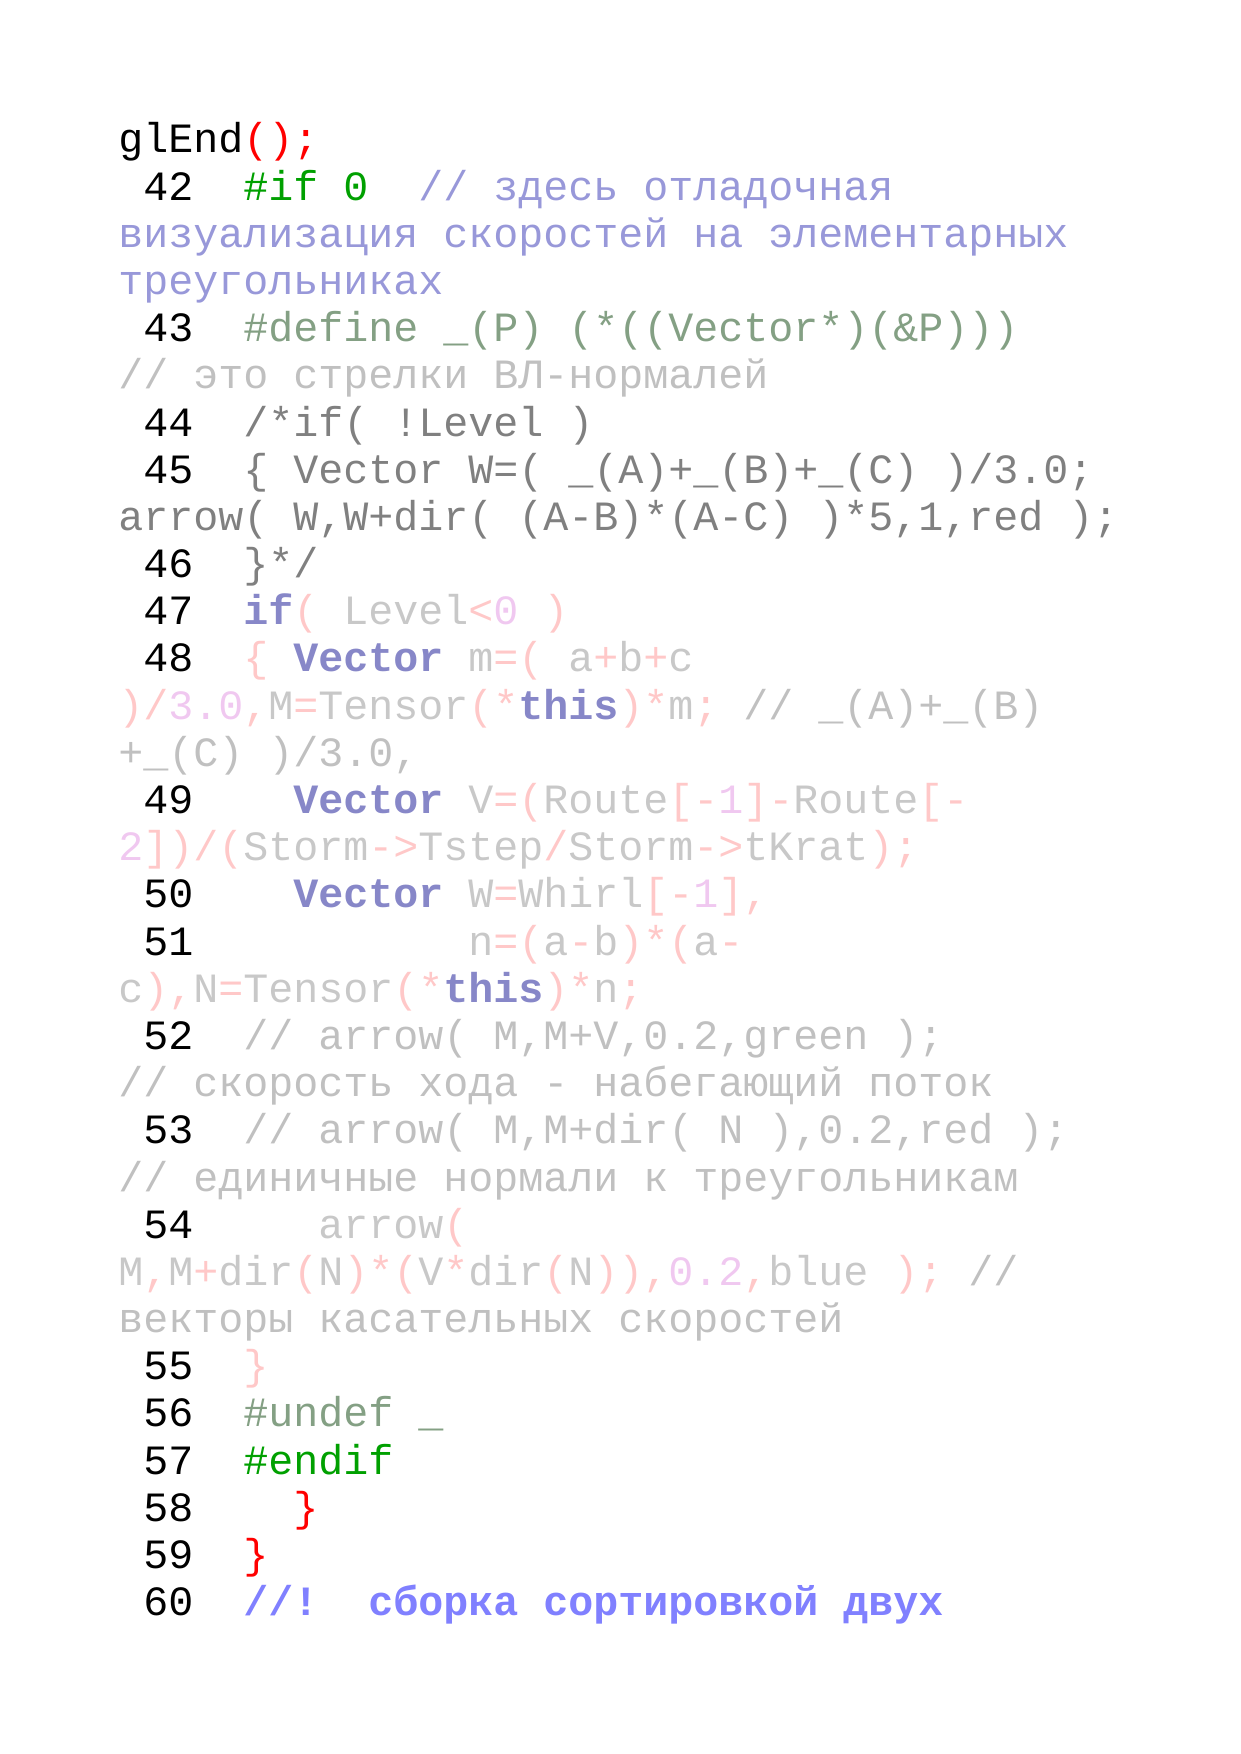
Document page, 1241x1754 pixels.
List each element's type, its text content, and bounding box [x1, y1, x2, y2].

subtitle 51 n=(a-b)*(a-c),N=Tensor(*this)*n; [118, 920, 1122, 1015]
subtitle 47 if( Level<0 ) [118, 590, 1122, 637]
subtitle 46 }*/ [118, 543, 1122, 590]
subtitle 53 // arrow( M,M+dir( N ),0.2,red ); // единичные нормали к треугольникам [118, 1109, 1122, 1203]
subtitle 52 // arrow( M,M+V,0.2,green ); // скорость хода - набегающий поток [118, 1015, 1122, 1109]
subtitle 48 { Vector m=( a+b+c )/3.0,M=Tensor(*this)*m; // _(A)+_(B)+_(C) )/3.0, [118, 637, 1122, 779]
subtitle 42 #if 0 // здесь отладочная визуализация скоростей на элементарных треугольниках [118, 165, 1122, 307]
subtitle 50 Vector W=Whirl[-1], [118, 873, 1122, 920]
subtitle 55 } [118, 1345, 1122, 1392]
subtitle 45 { Vector W=( _(A)+_(B)+_(C) )/3.0; arrow( W,W+dir( (A-B)*(A-C) )*5,1,red ); [118, 448, 1122, 543]
subtitle 49 Vector V=(Route[-1]-Route[-2])/(Storm->Tstep/Storm->tKrat); [118, 779, 1122, 873]
subtitle 41 glVertex3dv( (Real*)( &C ) ); glEnd(); [243, 118, 1122, 165]
subtitle 58 } [118, 1487, 1122, 1534]
subtitle 59 } [118, 1534, 1122, 1581]
subtitle 54 arrow( M,M+dir(N)*(V*dir(N)),0.2,blue ); // векторы касательных скоростей [118, 1203, 1122, 1345]
subtitle 43 #define _(P) (*((Vector*)(&P))) // это стрелки ВЛ-нормалей [118, 307, 1122, 401]
subtitle 56 #undef _ [118, 1392, 1122, 1439]
subtitle 44 /*if( !Level ) [118, 401, 1122, 448]
subtitle 57 #endif [118, 1439, 1122, 1487]
subtitle 60 //! сборка сортировкой двух [118, 1581, 1122, 1628]
